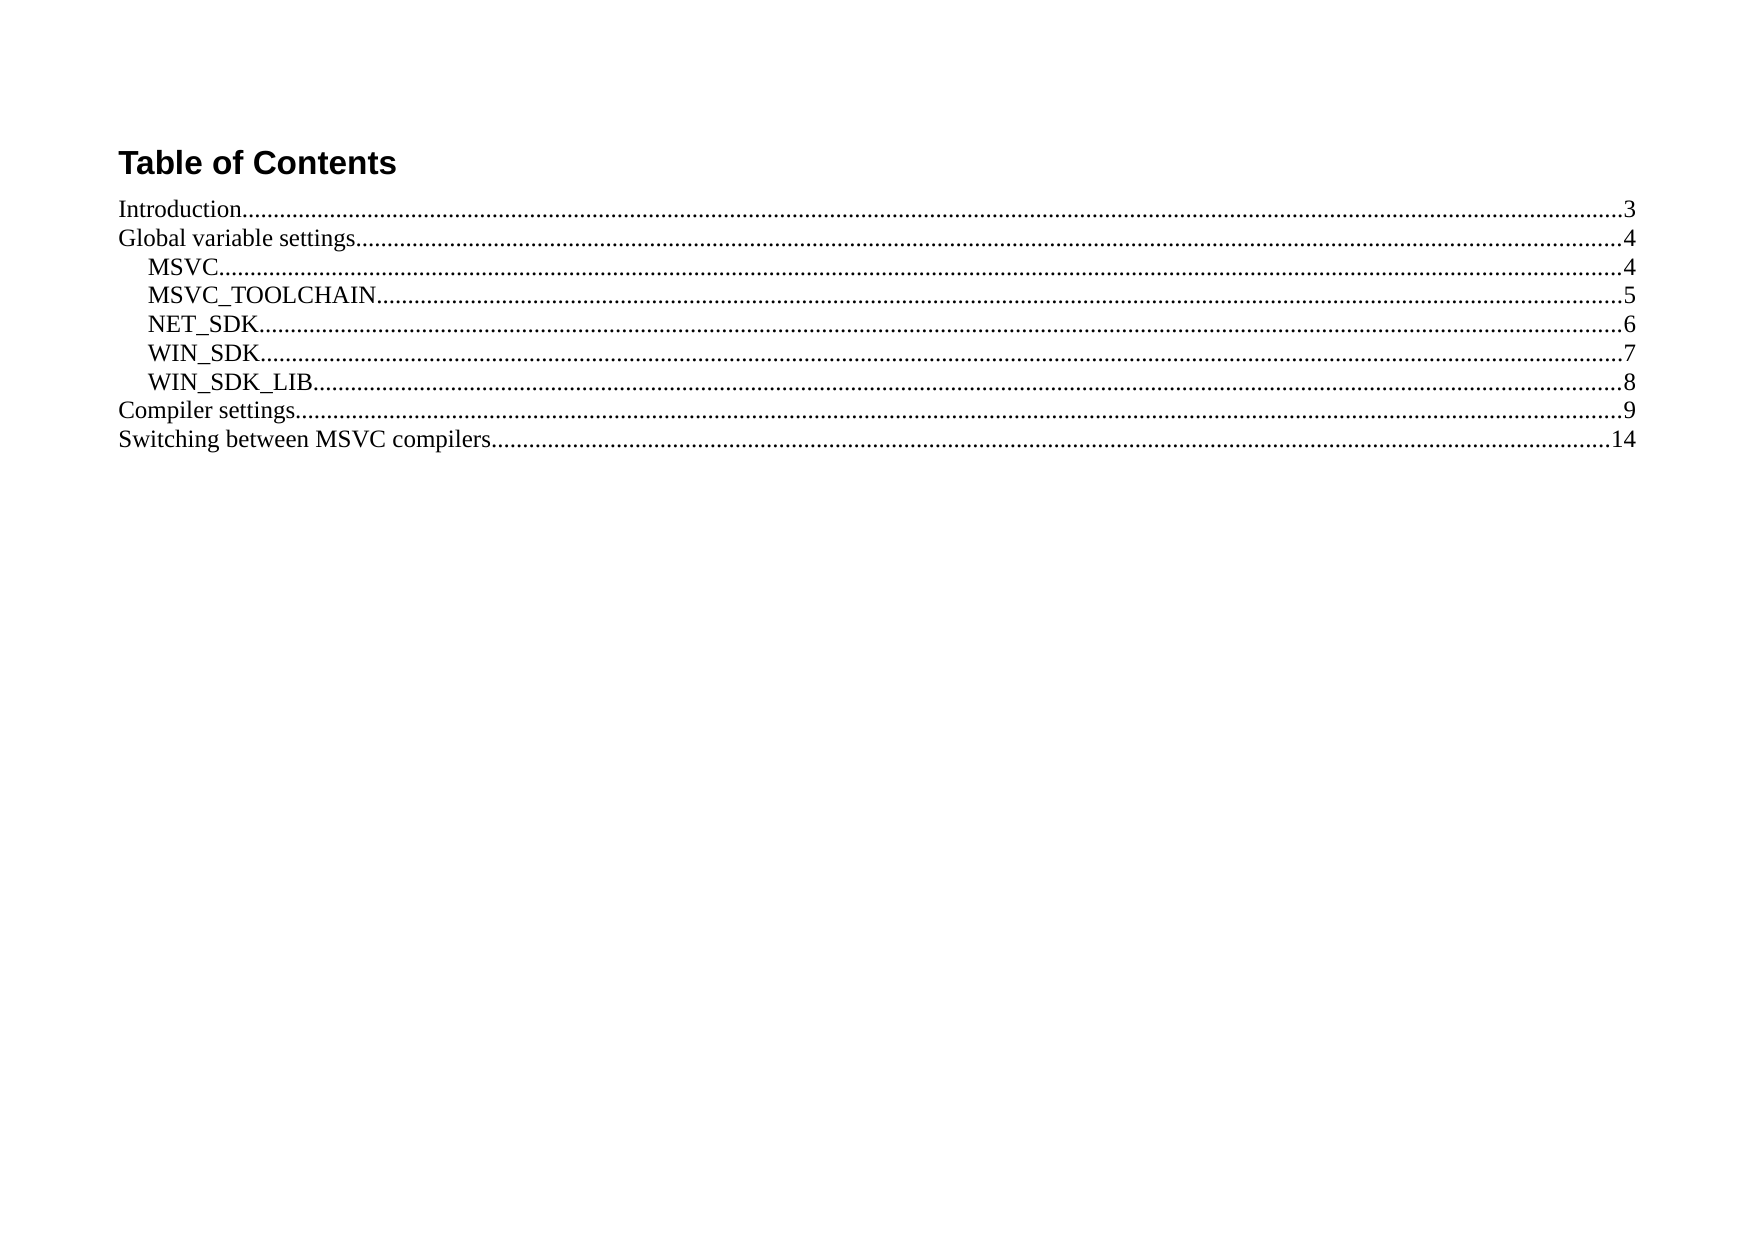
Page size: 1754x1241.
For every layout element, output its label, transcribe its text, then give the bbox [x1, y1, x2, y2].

text MSVC_TOOLCHAIN 5 [148, 280, 1636, 309]
subtitle Table of Contents [118, 143, 1636, 182]
text NET_SDK 6 [148, 309, 1636, 338]
text Switching between MSVC compilers 14 [118, 424, 1636, 453]
text Global variable settings 4 [118, 223, 1636, 252]
text WIN_SDK 7 [148, 338, 1636, 367]
text WIN_SDK_LIB 8 [148, 367, 1636, 395]
text MSVC 4 [148, 252, 1636, 280]
text Compiler settings 9 [118, 395, 1636, 424]
text Introduction 3 [118, 194, 1636, 223]
